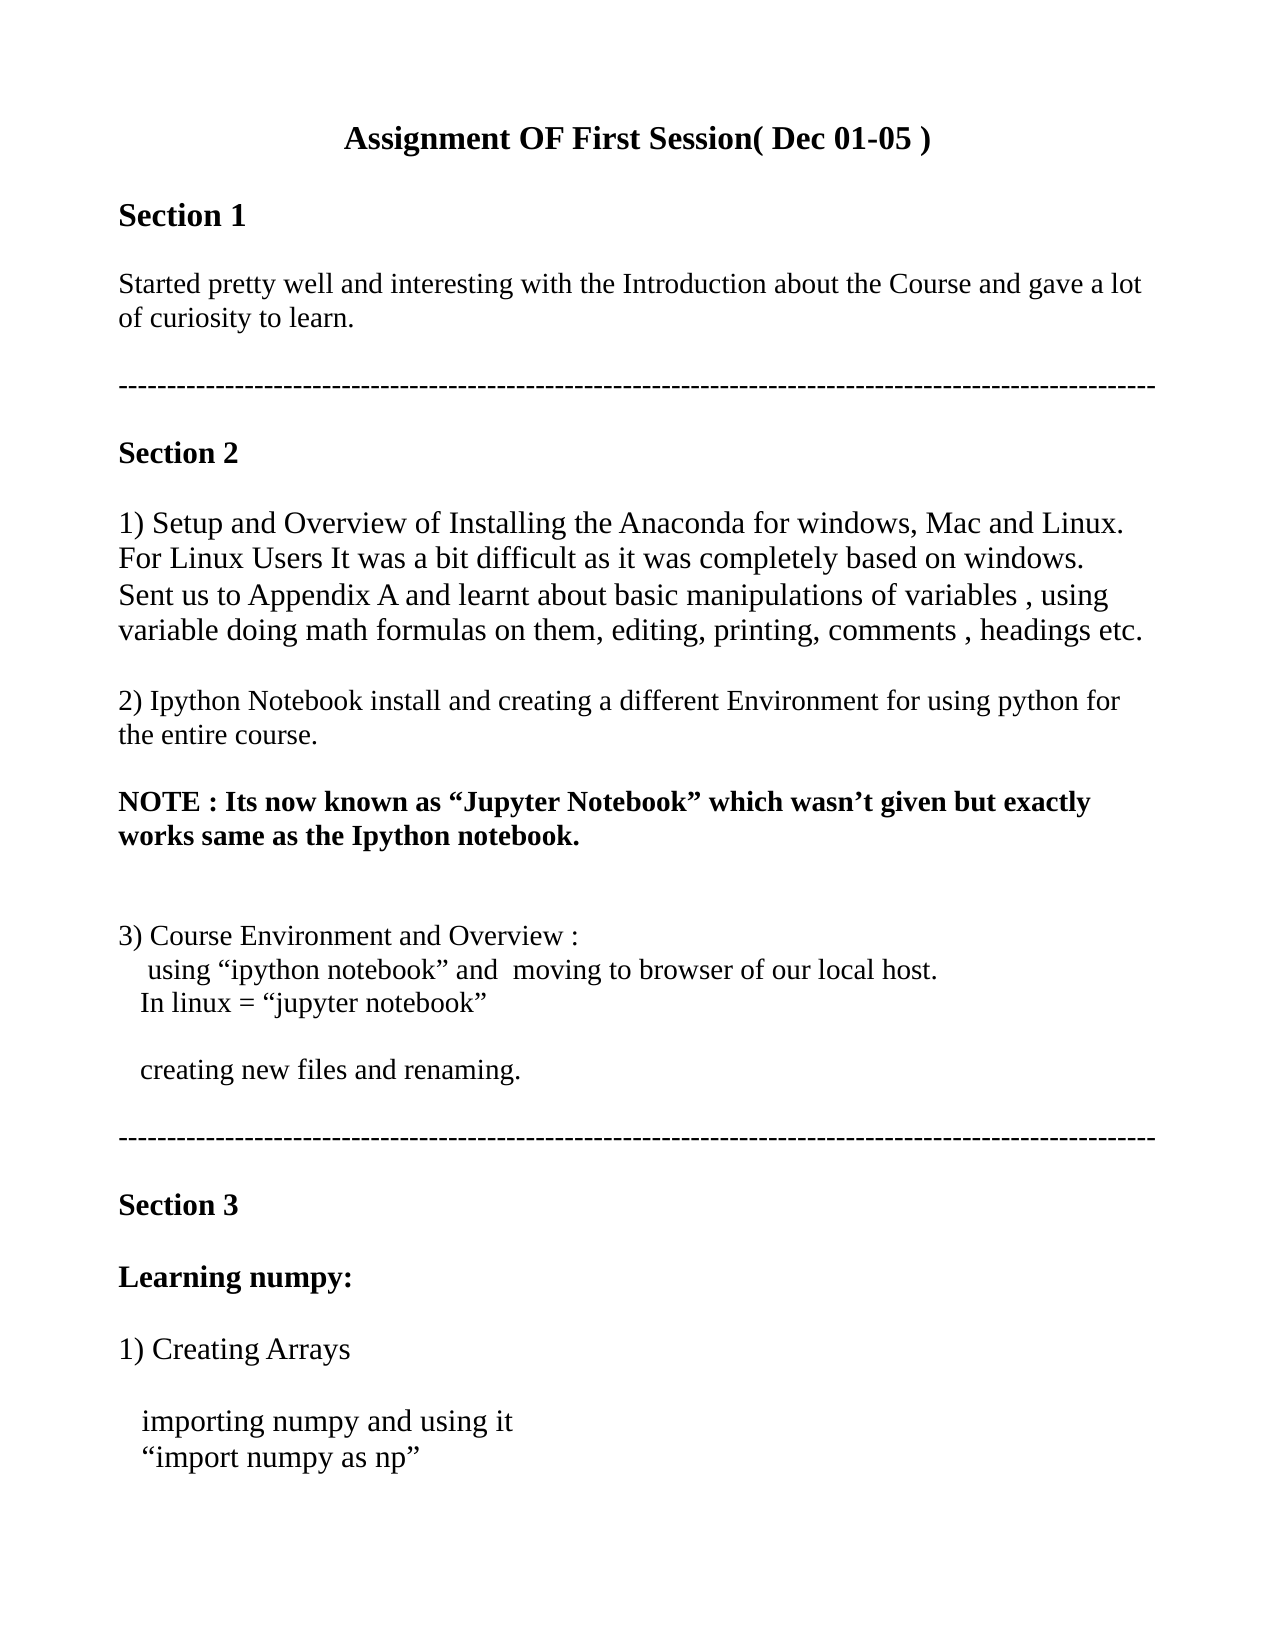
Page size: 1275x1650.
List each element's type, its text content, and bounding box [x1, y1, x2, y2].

text 1) Creating Arrays [118, 1330, 1157, 1366]
text Learning numpy: [118, 1258, 1157, 1294]
text Section 3 [118, 1187, 1157, 1223]
text Started pretty well and interesting with the Introduction about the Course and gave a lot of curiosity to learn. [118, 267, 1157, 334]
text NOTE : Its now known as “Jupyter Notebook” which wasn’t given but exactly works same as the Ipython notebook. [118, 784, 1157, 885]
text ----------------------------------------------------------------------------------------------------------- Section 2 [118, 367, 1157, 470]
text using “ipython notebook” and moving to browser of our local host. [118, 952, 1157, 985]
text importing numpy and using it “import numpy as np” [118, 1402, 1157, 1474]
text In linux = “jupyter notebook” [118, 985, 1157, 1019]
text 2) Ipython Notebook install and creating a different Environment for using python for the entire course. [118, 683, 1157, 751]
text 3) Course Environment and Overview : [118, 918, 1157, 952]
text 1) Setup and Overview of Installing the Anaconda for windows, Mac and Linux. For Linux Users It was a bit difficult as it was completely based on windows. [118, 504, 1157, 576]
text Assignment OF First Session( Dec 01-05 ) [118, 118, 1157, 156]
text Sent us to Appendix A and learnt about basic manipulations of variables , using variable doing math formulas on them, editing, printing, comments , headings etc. [118, 576, 1157, 683]
text Section 1 [118, 195, 1157, 233]
text creating new files and renaming. ----------------------------------------------------------------------------------------------------------- [118, 1052, 1157, 1153]
